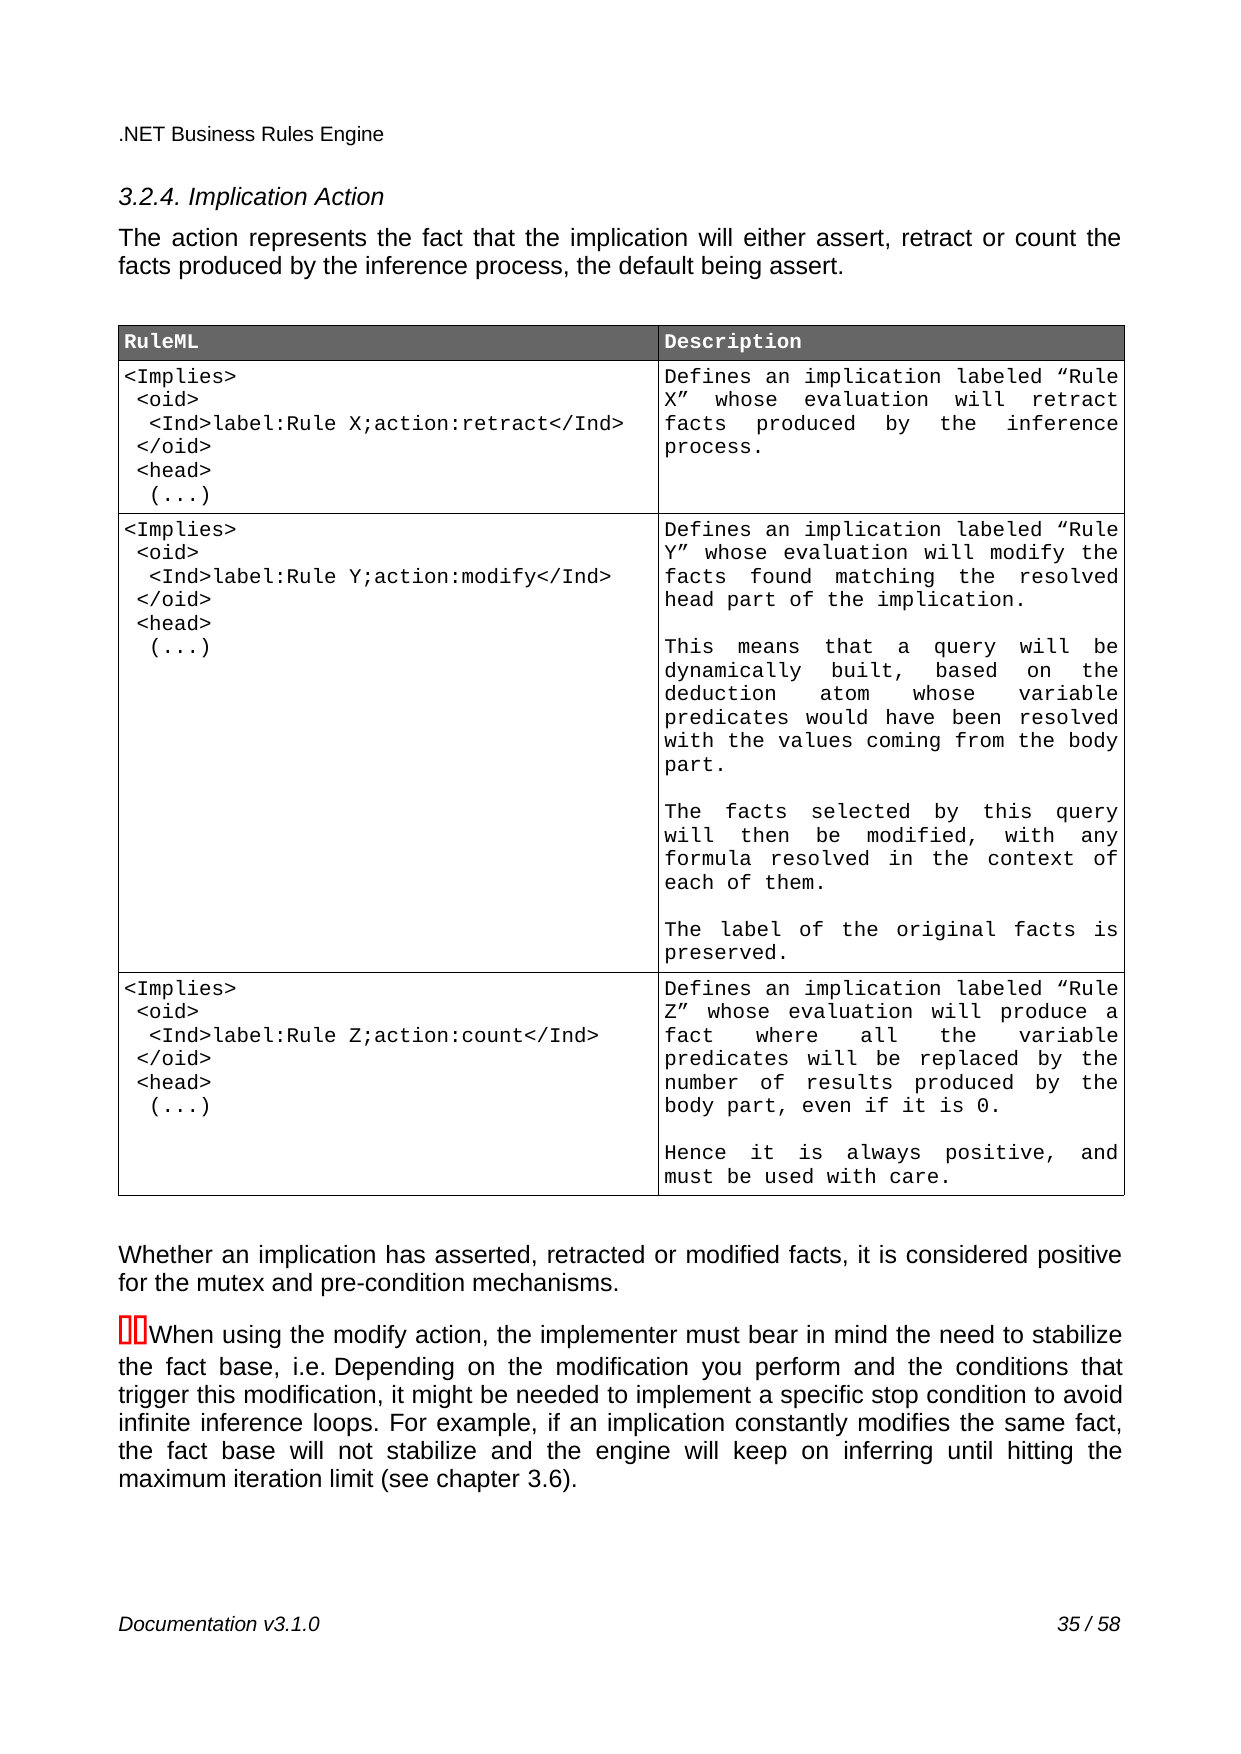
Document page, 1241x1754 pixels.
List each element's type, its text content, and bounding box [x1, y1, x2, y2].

table_cell <Implies> <oid> <Ind>label:Rule Y;action:modify</Ind> </oid> <head> (...) [119, 514, 658, 972]
table_cell Defines an implication labeled “Rule Z” whose evaluation will produce a fact where all the variable predicates will be replaced by the number of results produced by the body part, even if it is 0. Hence it is always positive, and must be used with care. [659, 973, 1124, 1195]
table_cell <Implies> <oid> <Ind>label:Rule X;action:retract</Ind> </oid> <head> (...) [119, 361, 658, 513]
subtitle Implication Action [118, 183, 1124, 211]
table_cell Defines an implication labeled “Rule Y” whose evaluation will modify the facts found matching the resolved head part of the implication. This means that a query will be dynamically built, based on the deduction atom whose variable predicates would have been resolved with the values coming from the body part. The facts selected by this query will then be modified, with any formula resolved in the context of each of them. The label of the original facts is preserved. [659, 514, 1124, 972]
table_cell Defines an implication labeled “Rule X” whose evaluation will retract facts produced by the inference process. [659, 361, 1124, 513]
table_cell <Implies> <oid> <Ind>label:Rule Z;action:count</Ind> </oid> <head> (...) [119, 973, 658, 1195]
table_header Description [659, 326, 1124, 360]
table_header RuleML [119, 326, 658, 360]
text  When using the modify action, the implementer must bear in mind the need to stabilize the fact base, i.e. Depending on the modification you perform and the conditions that trigger this modification, it might be needed to implement a specific stop condition to avoid infinite inference loops. For example, if an implication constantly modifies the same fact, the fact base will not stabilize and the engine will keep on inferring until hitting the maximum iteration limit (see chapter 3.6). [118, 1315, 1124, 1493]
text The action represents the fact that the implication will either assert, retract or count the facts produced by the inference process, the default being assert. [118, 223, 1124, 279]
text Whether an implication has asserted, retracted or modified facts, it is considered positive for the mutex and pre-condition mechanisms. [118, 1241, 1124, 1297]
